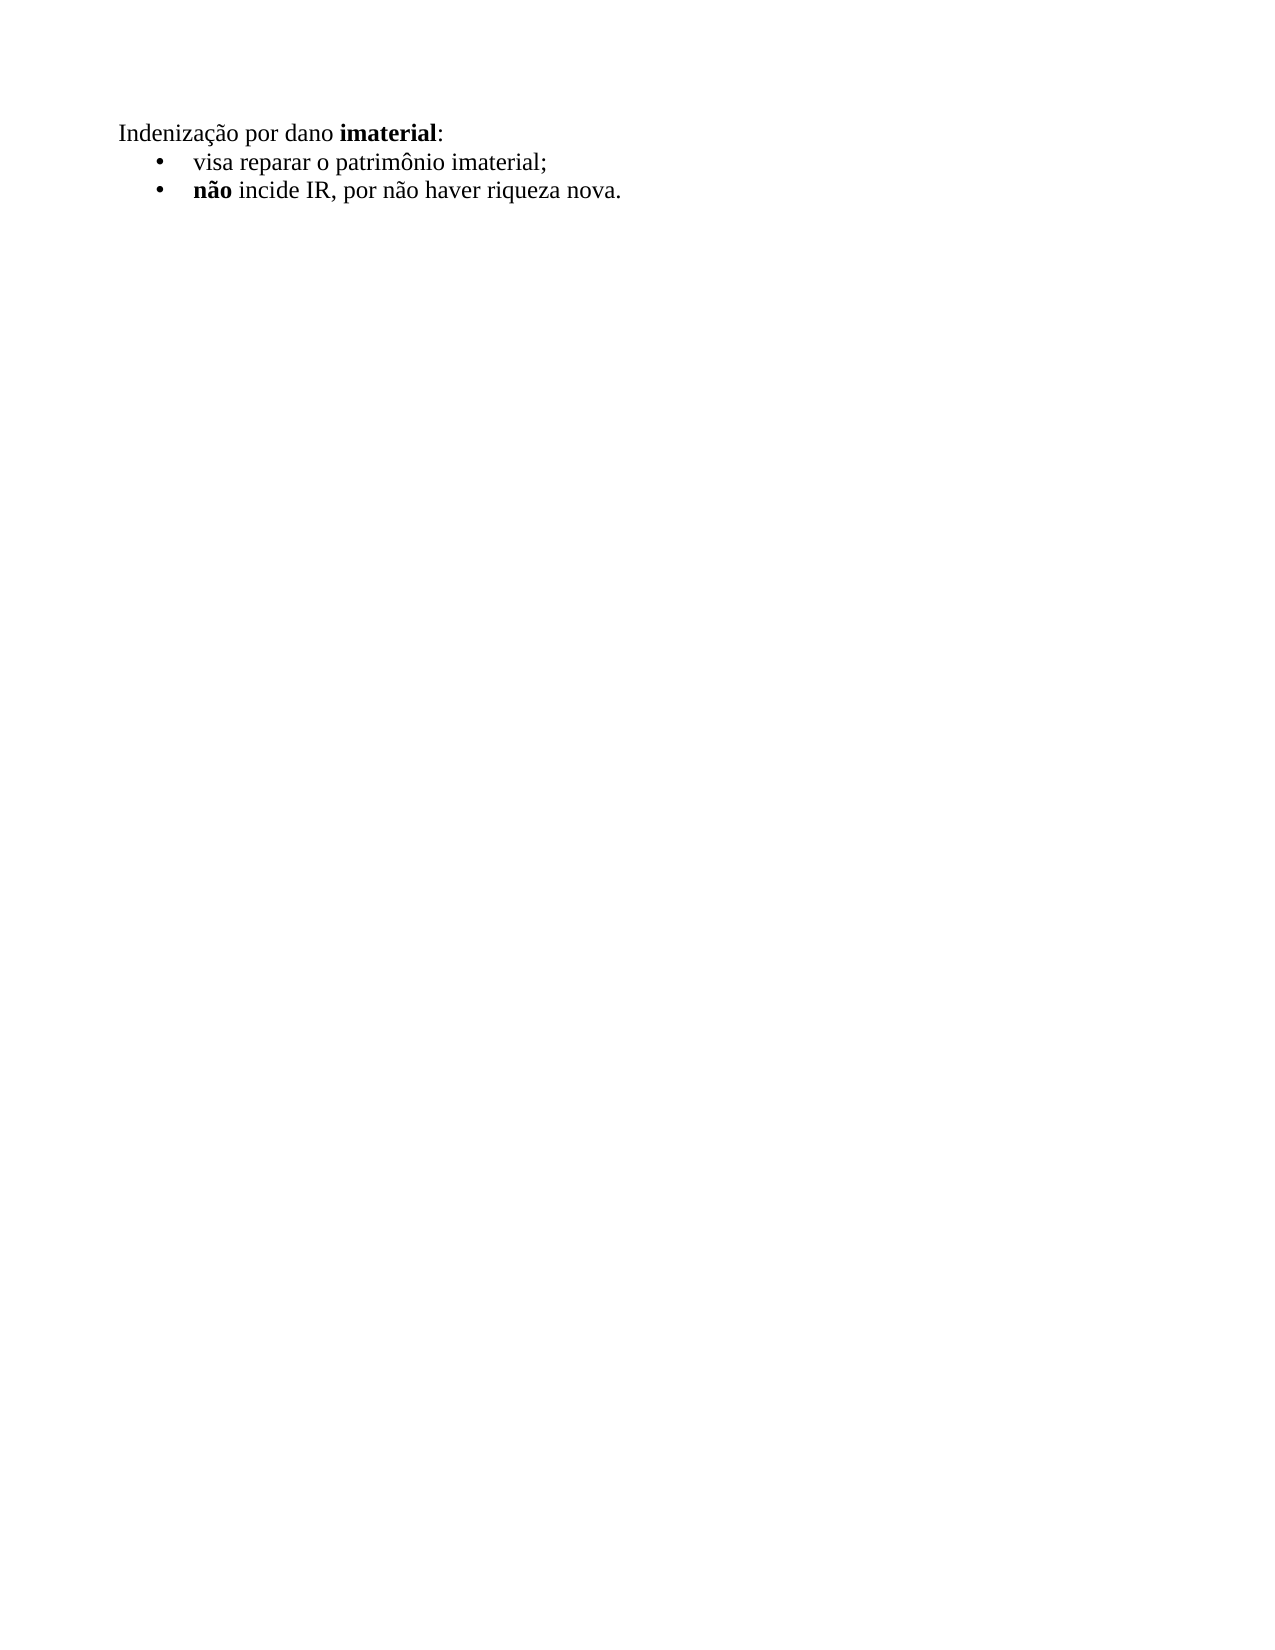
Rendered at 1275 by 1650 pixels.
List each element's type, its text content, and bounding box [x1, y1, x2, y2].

text Indenização por dano imaterial: [118, 118, 1157, 147]
list não incide IR, por não haver riqueza nova. [156, 176, 1157, 204]
list visa reparar o patrimônio imaterial; [156, 147, 1157, 176]
